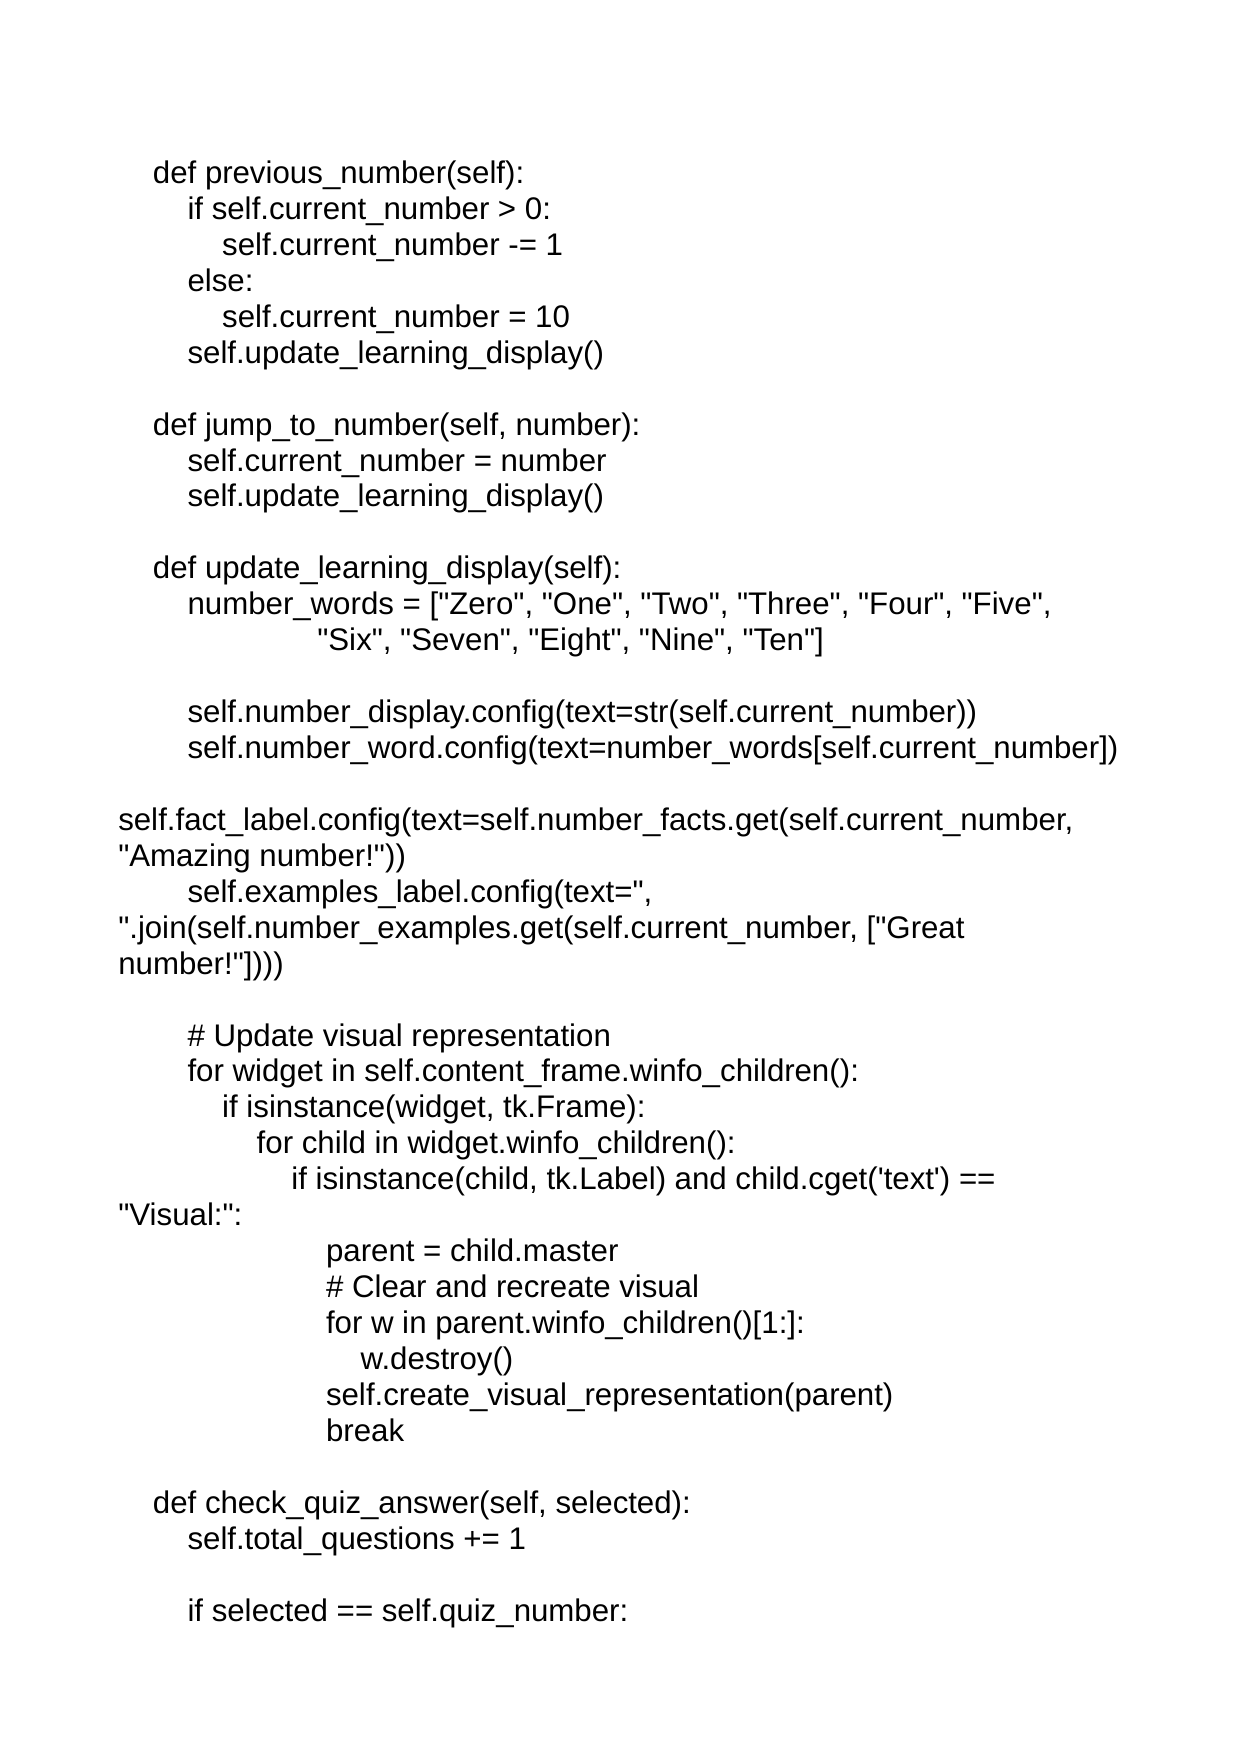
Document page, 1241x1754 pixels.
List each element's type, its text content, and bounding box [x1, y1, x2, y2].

text for w in parent.winfo_children()[1:]: [118, 1304, 1122, 1340]
text else: [118, 262, 1122, 298]
text self.current_number = number [118, 442, 1122, 477]
text self.number_display.config(text=str(self.current_number)) [118, 693, 1122, 729]
text self.examples_label.config(text=", ".join(self.number_examples.get(self.current_number, ["Great number!"]))) [118, 873, 1122, 981]
text self.update_learning_display() [118, 334, 1122, 370]
text self.current_number -= 1 [118, 226, 1122, 262]
text for widget in self.content_frame.winfo_children(): [118, 1052, 1122, 1088]
text self.total_questions += 1 [118, 1520, 1122, 1556]
text parent = child.master [118, 1232, 1122, 1268]
text def previous_number(self): [118, 154, 1122, 190]
text self.current_number = 10 [118, 298, 1122, 334]
text for child in widget.winfo_children(): [118, 1124, 1122, 1160]
text break [118, 1412, 1122, 1448]
text # Clear and recreate visual [118, 1268, 1122, 1304]
text self.number_word.config(text=number_words[self.current_number]) [118, 729, 1122, 765]
text "Six", "Seven", "Eight", "Nine", "Ten"] [118, 621, 1122, 657]
text # Update visual representation [118, 1017, 1122, 1052]
text def check_quiz_answer(self, selected): [118, 1484, 1122, 1520]
text if isinstance(child, tk.Label) and child.cget('text') == "Visual:": [118, 1160, 1122, 1232]
text self.create_visual_representation(parent) [118, 1376, 1122, 1412]
text def update_learning_display(self): [118, 549, 1122, 585]
text def jump_to_number(self, number): [118, 406, 1122, 442]
text w.destroy() [118, 1340, 1122, 1376]
text self.update_learning_display() [118, 477, 1122, 513]
text self.fact_label.config(text=self.number_facts.get(self.current_number, "Amazing number!")) [118, 765, 1122, 873]
text if isinstance(widget, tk.Frame): [118, 1088, 1122, 1124]
text if self.current_number > 0: [118, 190, 1122, 226]
text if selected == self.quiz_number: [118, 1592, 1122, 1627]
text number_words = ["Zero", "One", "Two", "Three", "Four", "Five", [118, 585, 1122, 621]
